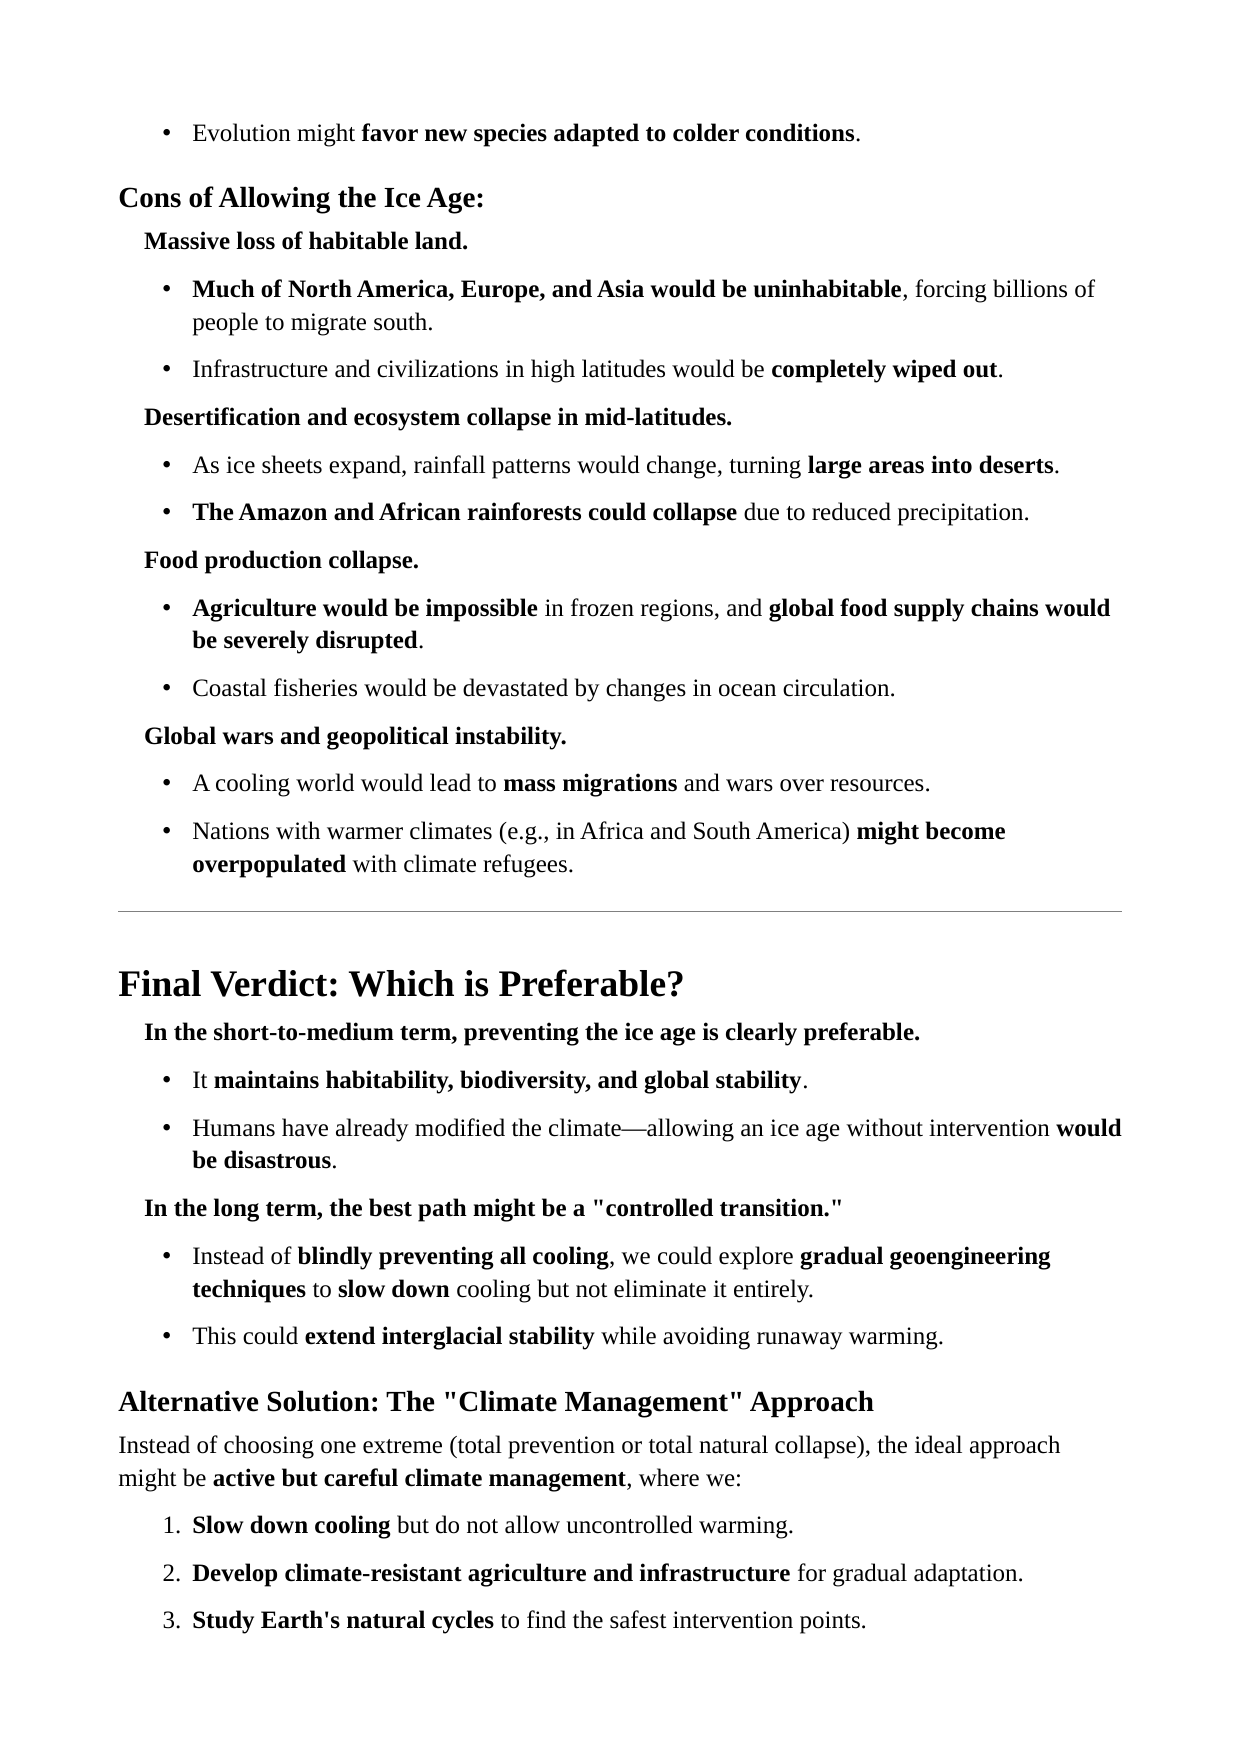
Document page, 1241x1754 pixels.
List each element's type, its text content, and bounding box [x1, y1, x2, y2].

list Develop climate-resistant agriculture and infrastructure for gradual adaptation. [162, 1558, 1122, 1587]
list Study Earth's natural cycles to find the safest intervention points. [162, 1606, 1122, 1634]
list A cooling world would lead to mass migrations and wars over resources. [162, 768, 1122, 797]
list This could extend interglacial stability while avoiding runaway warming. [162, 1321, 1122, 1350]
list Humans have already modified the climate—allowing an ice age without intervention would be disastrous. [162, 1113, 1122, 1174]
list Coastal fisheries would be devastated by changes in ocean circulation. [162, 673, 1122, 702]
list Slow down cooling but do not allow uncontrolled warming. [162, 1510, 1122, 1539]
text ❌ Massive loss of habitable land. [118, 226, 1122, 255]
text ❌ Global wars and geopolitical instability. [118, 721, 1122, 749]
list Infrastructure and civilizations in high latitudes would be completely wiped out. [162, 354, 1122, 383]
text ❌ Food production collapse. [118, 545, 1122, 574]
subtitle Final Verdict: Which is Preferable? [118, 962, 1122, 1005]
subtitle Alternative Solution: The "Climate Management" Approach [118, 1384, 1122, 1417]
text 🔷 In the long term, the best path might be a "controlled transition." [118, 1193, 1122, 1222]
list Nations with warmer climates (e.g., in Africa and South America) might become overpopulated with climate refugees. [162, 816, 1122, 878]
list As ice sheets expand, rainfall patterns would change, turning large areas into deserts. [162, 450, 1122, 478]
list Agriculture would be impossible in frozen regions, and global food supply chains would be severely disrupted. [162, 593, 1122, 654]
list Evolution might favor new species adapted to colder conditions. [162, 118, 1122, 147]
list The Amazon and African rainforests could collapse due to reduced precipitation. [162, 497, 1122, 526]
text Instead of choosing one extreme (total prevention or total natural collapse), the ideal approach might be active but careful climate management, where we: [118, 1430, 1122, 1491]
list It maintains habitability, biodiversity, and global stability. [162, 1065, 1122, 1094]
text ❌ Desertification and ecosystem collapse in mid-latitudes. [118, 402, 1122, 431]
text 🔷 In the short-to-medium term, preventing the ice age is clearly preferable. [118, 1017, 1122, 1046]
list Instead of blindly preventing all cooling, we could explore gradual geoengineering techniques to slow down cooling but not eliminate it entirely. [162, 1241, 1122, 1303]
list Much of North America, Europe, and Asia would be uninhabitable, forcing billions of people to migrate south. [162, 274, 1122, 336]
subtitle Cons of Allowing the Ice Age: [118, 180, 1122, 214]
